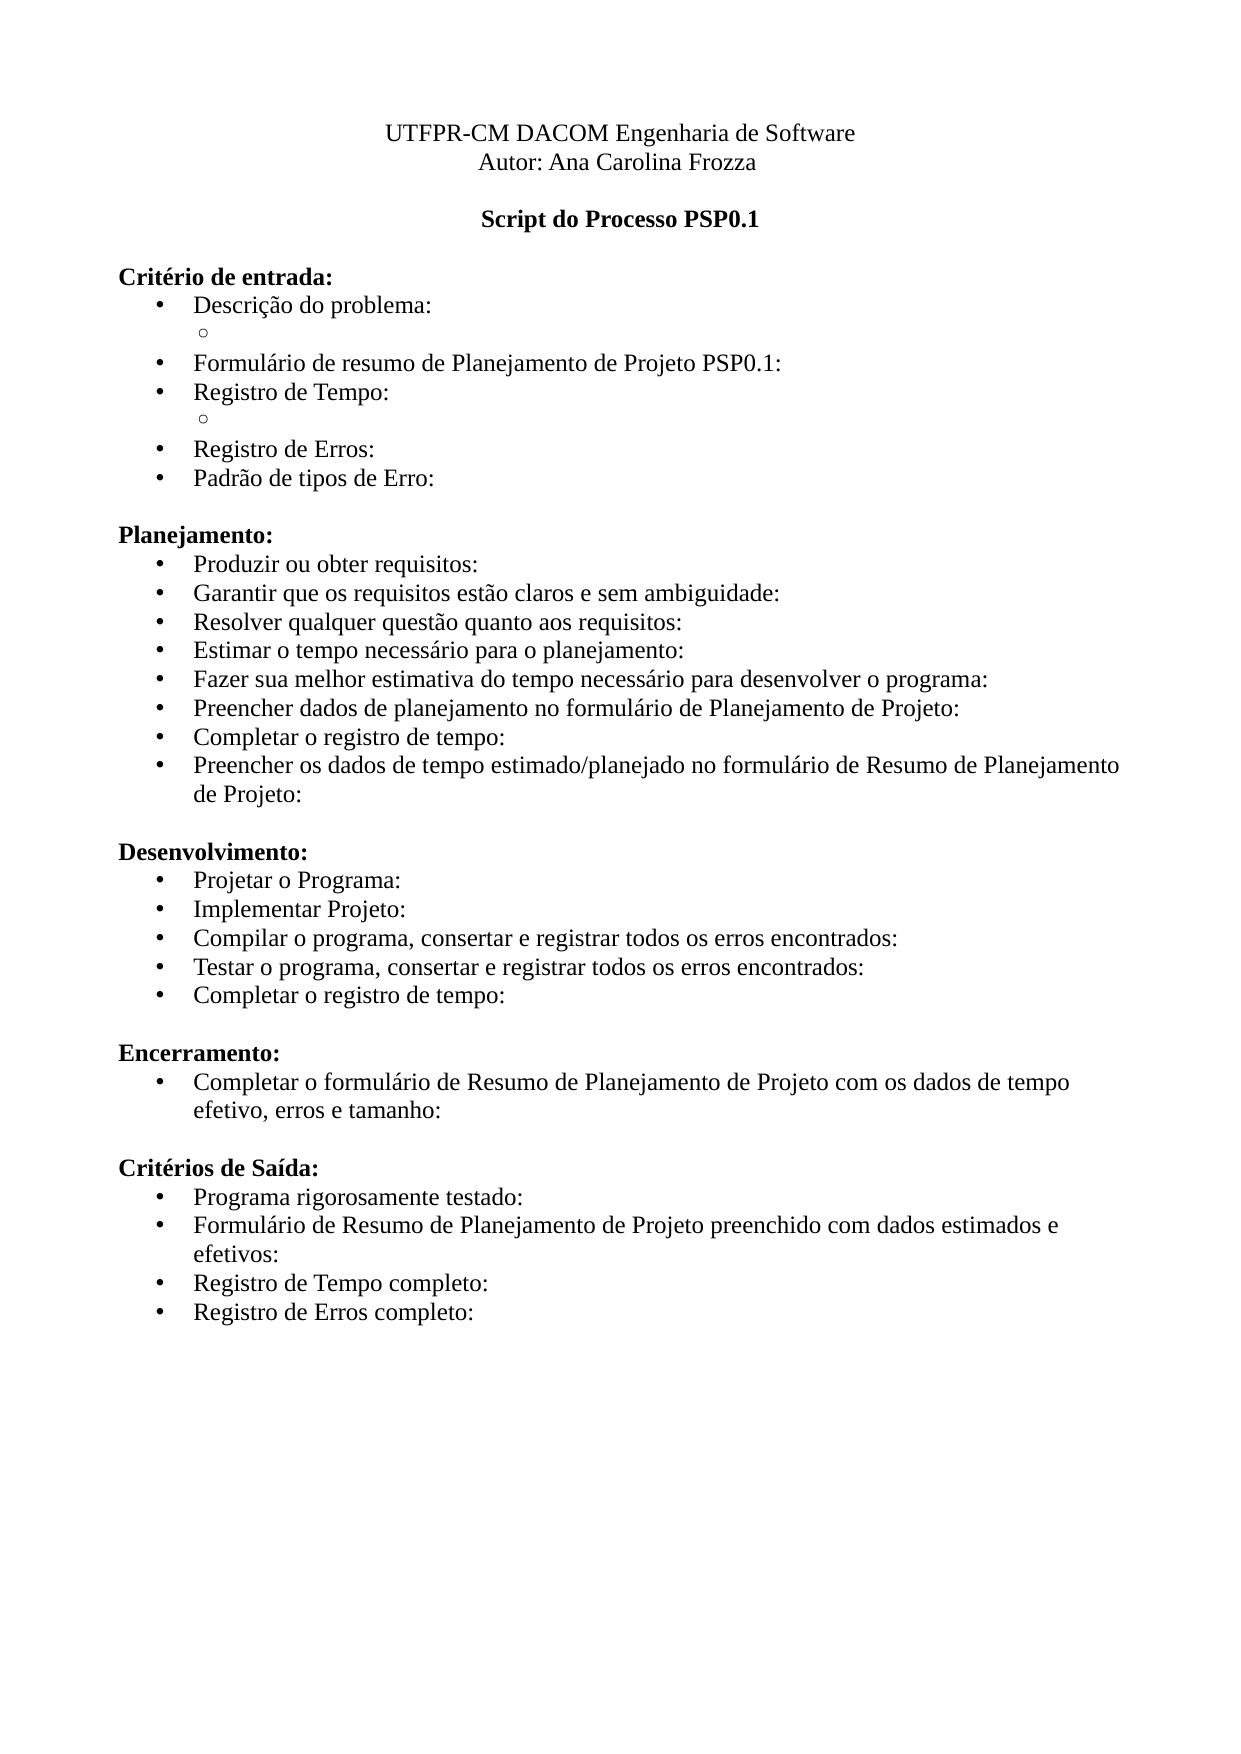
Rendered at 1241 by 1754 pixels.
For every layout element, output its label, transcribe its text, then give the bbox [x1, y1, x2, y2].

list Estimar o tempo necessário para o planejamento: [156, 636, 1122, 664]
list Registro de Erros: [156, 434, 1122, 463]
text Critérios de Saída: [118, 1153, 1122, 1182]
text Autor: Ana Carolina Frozza [118, 147, 1122, 176]
list Registro de Tempo completo: [156, 1268, 1122, 1297]
text Critério de entrada: [118, 262, 1122, 291]
list Garantir que os requisitos estão claros e sem ambiguidade: [156, 578, 1122, 607]
list Completar o registro de tempo: [156, 981, 1122, 1009]
list Produzir ou obter requisitos: [156, 549, 1122, 578]
text Desenvolvimento: [118, 837, 1122, 866]
text Planejamento: [118, 521, 1122, 549]
list Registro de Tempo: [156, 377, 1122, 406]
list Formulário de resumo de Planejamento de Projeto PSP0.1: [156, 348, 1122, 377]
list Formulário de Resumo de Planejamento de Projeto preenchido com dados estimados e efetivos: [156, 1211, 1122, 1268]
list Implementar Projeto: [156, 894, 1122, 923]
list Descrição do problema: [156, 291, 1122, 319]
text Script do Processo PSP0.1 [118, 204, 1122, 233]
list Resolver qualquer questão quanto aos requisitos: [156, 607, 1122, 636]
list Preencher dados de planejamento no formulário de Planejamento de Projeto: [156, 693, 1122, 722]
list Registro de Erros completo: [156, 1297, 1122, 1326]
list Padrão de tipos de Erro: [156, 463, 1122, 492]
list Programa rigorosamente testado: [156, 1182, 1122, 1211]
list Fazer sua melhor estimativa do tempo necessário para desenvolver o programa: [156, 664, 1122, 693]
list Testar o programa, consertar e registrar todos os erros encontrados: [156, 952, 1122, 981]
text Encerramento: [118, 1038, 1122, 1067]
list Completar o formulário de Resumo de Planejamento de Projeto com os dados de tempo efetivo, erros e tamanho: [156, 1067, 1122, 1124]
list Compilar o programa, consertar e registrar todos os erros encontrados: [156, 923, 1122, 952]
text UTFPR-CM DACOM Engenharia de Software [118, 118, 1122, 147]
list Completar o registro de tempo: [156, 722, 1122, 751]
list Preencher os dados de tempo estimado/planejado no formulário de Resumo de Planejamento de Projeto: [156, 751, 1122, 808]
list Projetar o Programa: [156, 866, 1122, 894]
